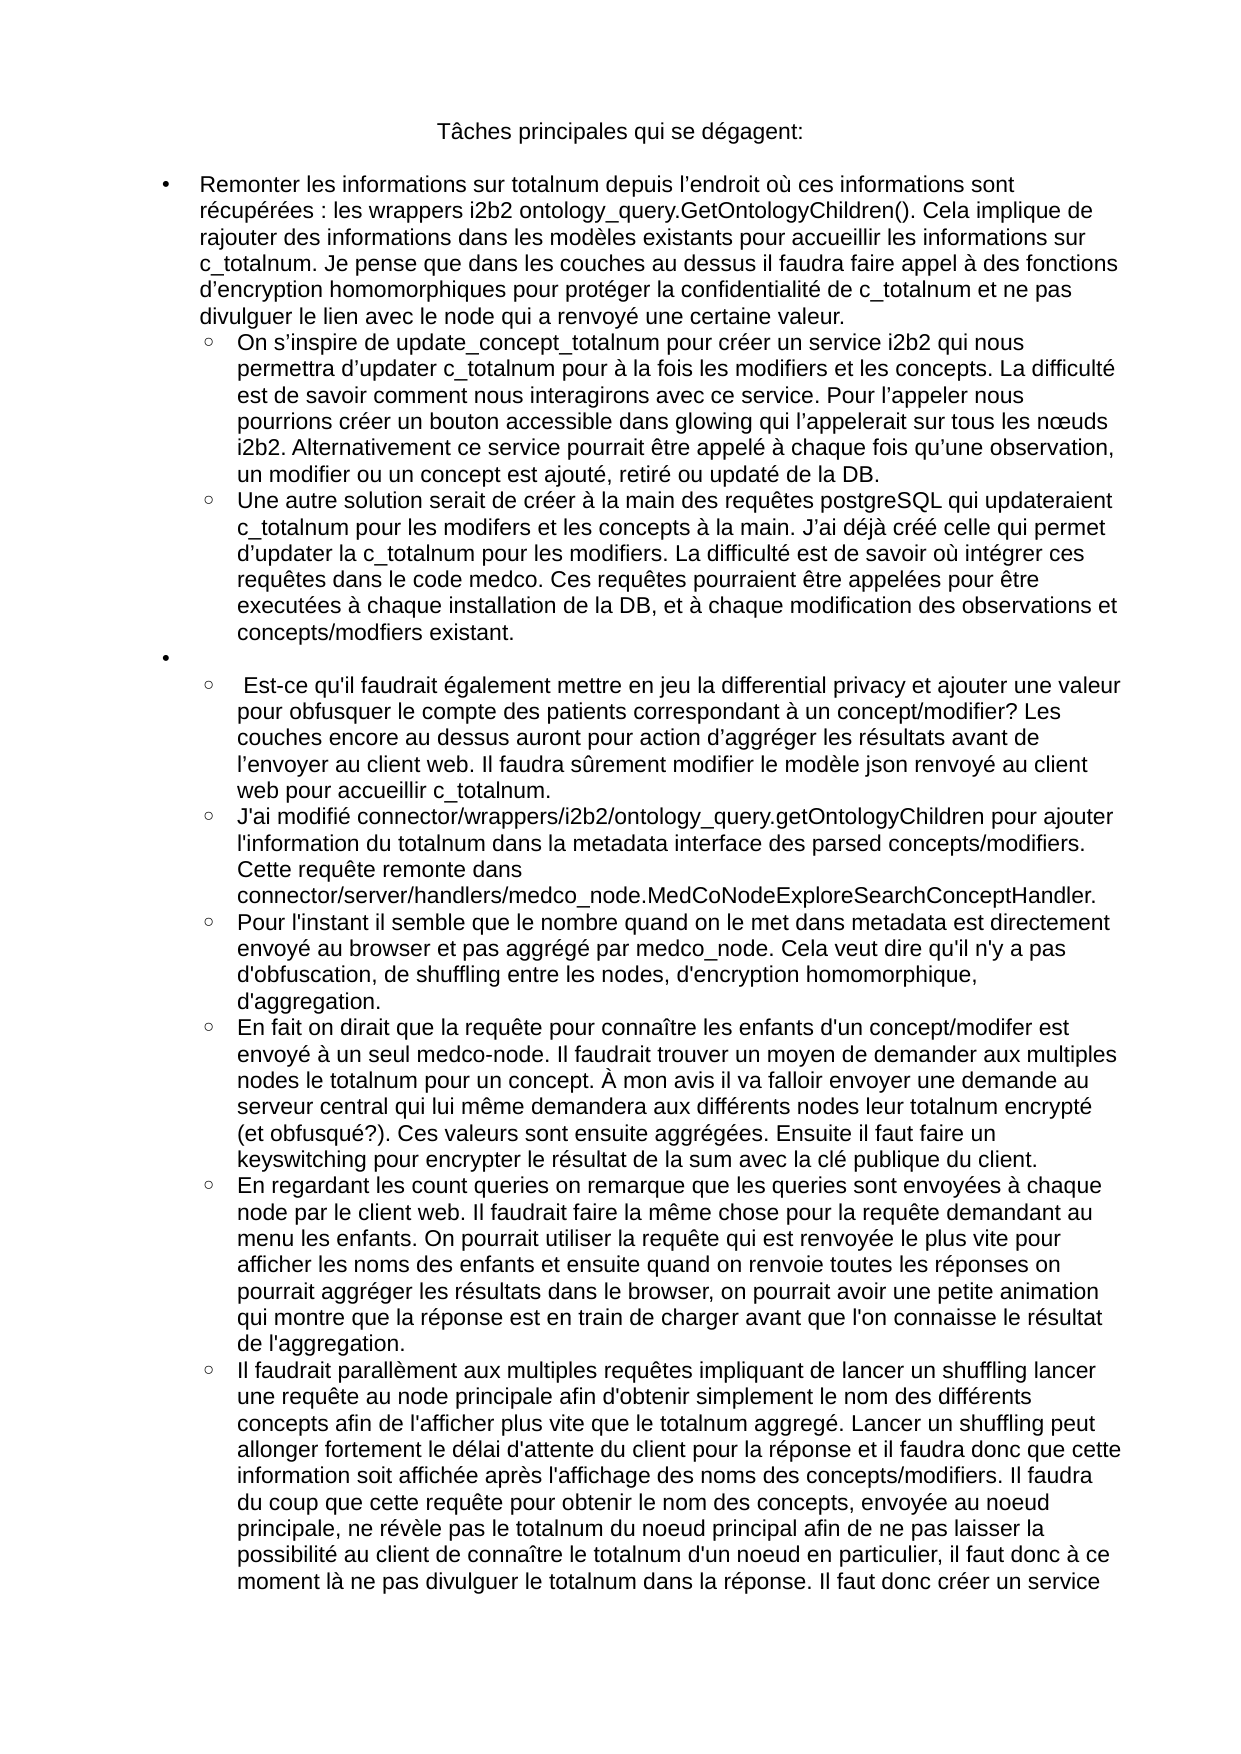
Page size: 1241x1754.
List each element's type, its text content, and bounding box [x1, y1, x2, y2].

list Est-ce qu'il faudrait également mettre en jeu la differential privacy et ajouter une valeur pour obfusquer le compte des patients correspondant à un concept/modifier? Les couches encore au dessus auront pour action d’aggréger les résultats avant de l’envoyer au client web. Il faudra sûrement modifier le modèle json renvoyé au client web pour accueillir c_totalnum. [199, 672, 1122, 803]
list On s’inspire de update_concept_totalnum pour créer un service i2b2 qui nous permettra d’updater c_totalnum pour à la fois les modifiers et les concepts. La difficulté est de savoir comment nous interagirons avec ce service. Pour l’appeler nous pourrions créer un bouton accessible dans glowing qui l’appelerait sur tous les nœuds i2b2. Alternativement ce service pourrait être appelé à chaque fois qu’une observation, un modifier ou un concept est ajouté, retiré ou updaté de la DB. [199, 329, 1122, 487]
text Tâches principales qui se dégagent: [118, 118, 1122, 144]
list En fait on dirait que la requête pour connaître les enfants d'un concept/modifer est envoyé à un seul medco-node. Il faudrait trouver un moyen de demander aux multiples nodes le totalnum pour un concept. À mon avis il va falloir envoyer une demande au serveur central qui lui même demandera aux différents nodes leur totalnum encrypté (et obfusqué?). Ces valeurs sont ensuite aggrégées. Ensuite il faut faire un keyswitching pour encrypter le résultat de la sum avec la clé publique du client. [199, 1014, 1122, 1172]
list Il faudrait parallèment aux multiples requêtes impliquant de lancer un shuffling lancer une requête au node principale afin d'obtenir simplement le nom des différents concepts afin de l'afficher plus vite que le totalnum aggregé. Lancer un shuffling peut allonger fortement le délai d'attente du client pour la réponse et il faudra donc que cette information soit affichée après l'affichage des noms des concepts/modifiers. Il faudra du coup que cette requête pour obtenir le nom des concepts, envoyée au noeud principale, ne révèle pas le totalnum du noeud principal afin de ne pas laisser la possibilité au client de connaître le totalnum d'un noeud en particulier, il faut donc à ce moment là ne pas divulguer le totalnum dans la réponse. Il faut donc créer un service [199, 1357, 1122, 1594]
list En regardant les count queries on remarque que les queries sont envoyées à chaque node par le client web. Il faudrait faire la même chose pour la requête demandant au menu les enfants. On pourrait utiliser la requête qui est renvoyée le plus vite pour afficher les noms des enfants et ensuite quand on renvoie toutes les réponses on pourrait aggréger les résultats dans le browser, on pourrait avoir une petite animation qui montre que la réponse est en train de charger avant que l'on connaisse le résultat de l'aggregation. [199, 1172, 1122, 1357]
list J'ai modifié connector/wrappers/i2b2/ontology_query.getOntologyChildren pour ajouter l'information du totalnum dans la metadata interface des parsed concepts/modifiers. Cette requête remonte dans connector/server/handlers/medco_node.MedCoNodeExploreSearchConceptHandler. [199, 803, 1122, 909]
list Pour l'instant il semble que le nombre quand on le met dans metadata est directement envoyé au browser et pas aggrégé par medco_node. Cela veut dire qu'il n'y a pas d'obfuscation, de shuffling entre les nodes, d'encryption homomorphique, d'aggregation. [199, 909, 1122, 1014]
list Une autre solution serait de créer à la main des requêtes postgreSQL qui updateraient c_totalnum pour les modifers et les concepts à la main. J’ai déjà créé celle qui permet d’updater la c_totalnum pour les modifiers. La difficulté est de savoir où intégrer ces requêtes dans le code medco. Ces requêtes pourraient être appelées pour être executées à chaque installation de la DB, et à chaque modification des observations et concepts/modfiers existant. [199, 487, 1122, 645]
list Remonter les informations sur totalnum depuis l’endroit où ces informations sont récupérées : les wrappers i2b2 ontology_query.GetOntologyChildren(). Cela implique de rajouter des informations dans les modèles existants pour accueillir les informations sur c_totalnum. Je pense que dans les couches au dessus il faudra faire appel à des fonctions d’encryption homomorphiques pour protéger la confidentialité de c_totalnum et ne pas divulguer le lien avec le node qui a renvoyé une certaine valeur. [162, 171, 1122, 329]
